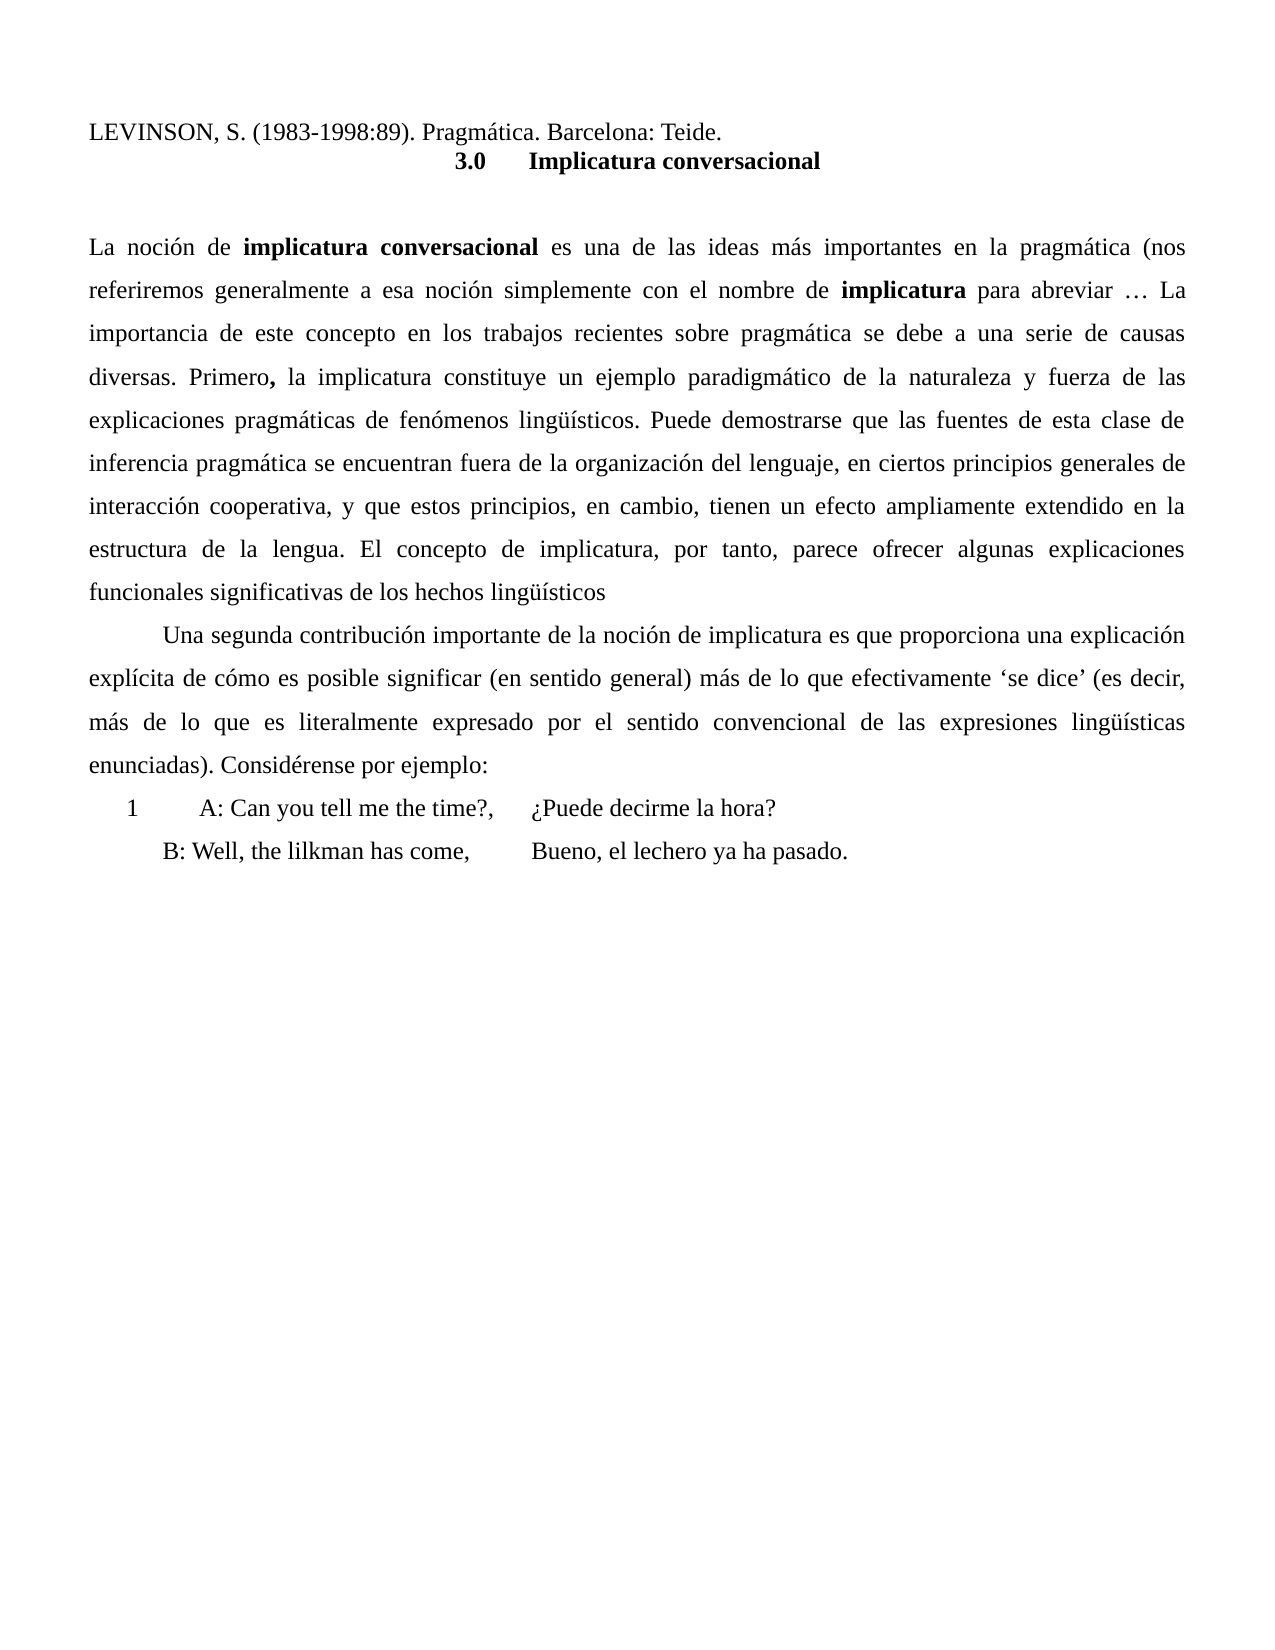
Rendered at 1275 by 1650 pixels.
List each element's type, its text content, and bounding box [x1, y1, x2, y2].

list A: Can you tell me the time?, ¿Puede decirme la hora? [126, 793, 1186, 822]
text Una segunda contribución importante de la noción de implicatura es que proporciona una explicación explícita de cómo es posible significar (en sentido general) más de lo que efectivamente ‘se dice’ (es decir, más de lo que es literalmente expresado por el sentido convencional de las expresiones lingüísticas enunciadas). Considérense por ejemplo: [88, 620, 1186, 778]
text 3.0 Implicatura conversacional [88, 146, 1186, 175]
text LEVINSON, S. (1983-1998:89). Pragmática. Barcelona: Teide. [88, 117, 1186, 146]
text B: Well, the lilkman has come, Bueno, el lechero ya ha pasado. [162, 836, 1186, 865]
text La noción de implicatura conversacional es una de las ideas más importantes en la pragmática (nos referiremos generalmente a esa noción simplemente con el nombre de implicatura para abreviar … La importancia de este concepto en los trabajos recientes sobre pragmática se debe a una serie de causas diversas. Primero, la implicatura constituye un ejemplo paradigmático de la naturaleza y fuerza de las explicaciones pragmáticas de fenómenos lingüísticos. Puede demostrarse que las fuentes de esta clase de inferencia pragmática se encuentran fuera de la organización del lenguaje, en ciertos principios generales de interacción cooperativa, y que estos principios, en cambio, tienen un efecto ampliamente extendido en la estructura de la lengua. El concepto de implicatura, por tanto, parece ofrecer algunas explicaciones funcionales significativas de los hechos lingüísticos [88, 232, 1186, 606]
